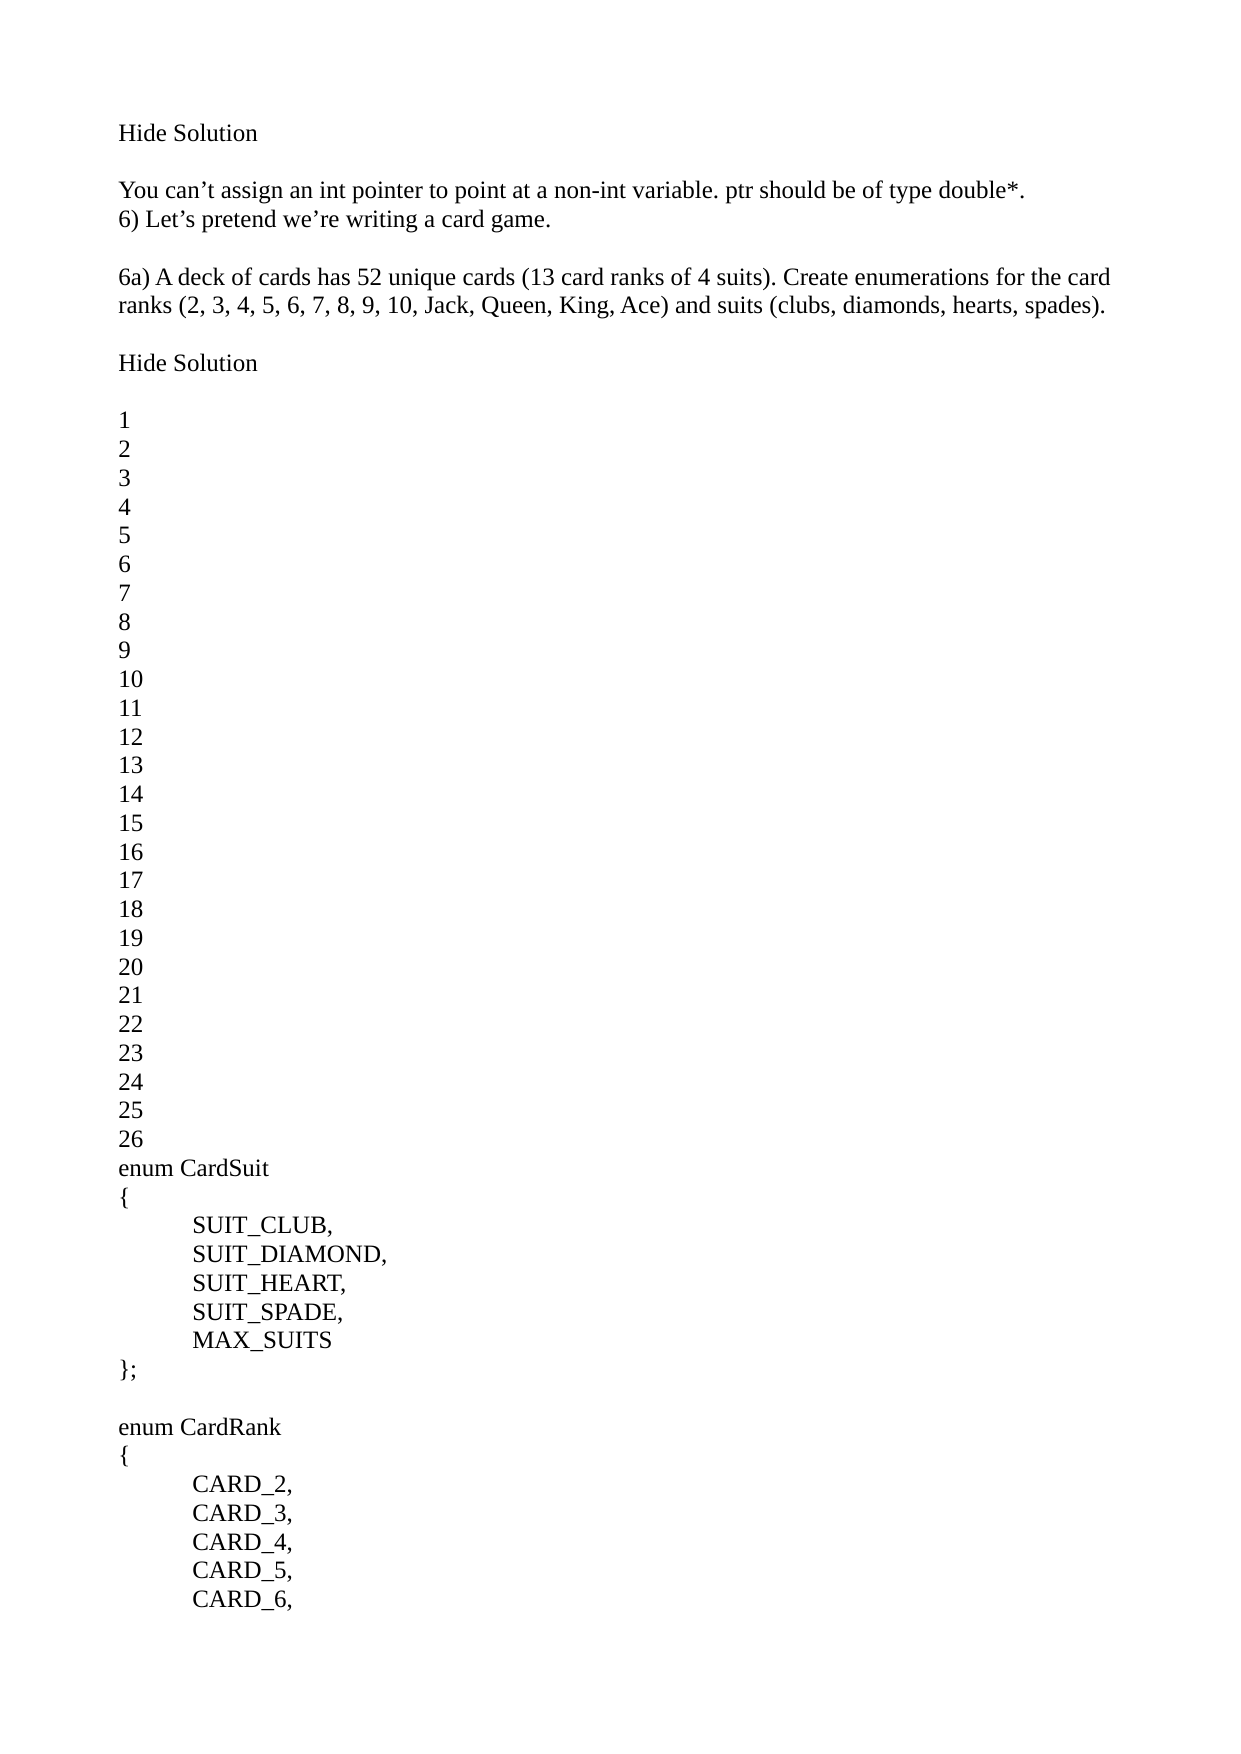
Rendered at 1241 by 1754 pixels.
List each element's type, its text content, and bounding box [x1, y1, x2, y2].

text 8 [118, 607, 1122, 636]
text }; [118, 1354, 1122, 1383]
text enum CardSuit [118, 1153, 1122, 1182]
text 24 [118, 1067, 1122, 1096]
text CARD_4, [118, 1527, 1122, 1556]
text 6a) A deck of cards has 52 unique cards (13 card ranks of 4 suits). Create enumerations for the card ranks (2, 3, 4, 5, 6, 7, 8, 9, 10, Jack, Queen, King, Ace) and suits (clubs, diamonds, hearts, spades). [118, 262, 1122, 319]
text 22 [118, 1009, 1122, 1038]
text 9 [118, 636, 1122, 664]
text 18 [118, 894, 1122, 923]
text You can’t assign an int pointer to point at a non-int variable. ptr should be of type double*. [118, 176, 1122, 204]
text 11 [118, 693, 1122, 722]
text 7 [118, 578, 1122, 607]
text 17 [118, 866, 1122, 894]
text 21 [118, 981, 1122, 1009]
text 1 [118, 406, 1122, 434]
text 6) Let’s pretend we’re writing a card game. [118, 204, 1122, 233]
text SUIT_HEART, [118, 1268, 1122, 1297]
text 3 [118, 463, 1122, 492]
text 13 [118, 751, 1122, 779]
text SUIT_DIAMOND, [118, 1239, 1122, 1268]
text 20 [118, 952, 1122, 981]
text MAX_SUITS [118, 1326, 1122, 1354]
text CARD_6, [118, 1584, 1122, 1613]
text { [118, 1441, 1122, 1469]
text SUIT_SPADE, [118, 1297, 1122, 1326]
text 6 [118, 549, 1122, 578]
text CARD_5, [118, 1556, 1122, 1584]
text 23 [118, 1038, 1122, 1067]
text 2 [118, 434, 1122, 463]
text 4 [118, 492, 1122, 521]
text 10 [118, 664, 1122, 693]
text 5 [118, 521, 1122, 549]
text 19 [118, 923, 1122, 952]
text SUIT_CLUB, [118, 1211, 1122, 1239]
text CARD_3, [118, 1498, 1122, 1527]
text 26 [118, 1124, 1122, 1153]
text 16 [118, 837, 1122, 866]
text enum CardRank [118, 1412, 1122, 1441]
text 14 [118, 779, 1122, 808]
text { [118, 1182, 1122, 1211]
text 12 [118, 722, 1122, 751]
text CARD_2, [118, 1469, 1122, 1498]
text Hide Solution [118, 118, 1122, 147]
text 25 [118, 1096, 1122, 1124]
text 15 [118, 808, 1122, 837]
text Hide Solution [118, 348, 1122, 377]
